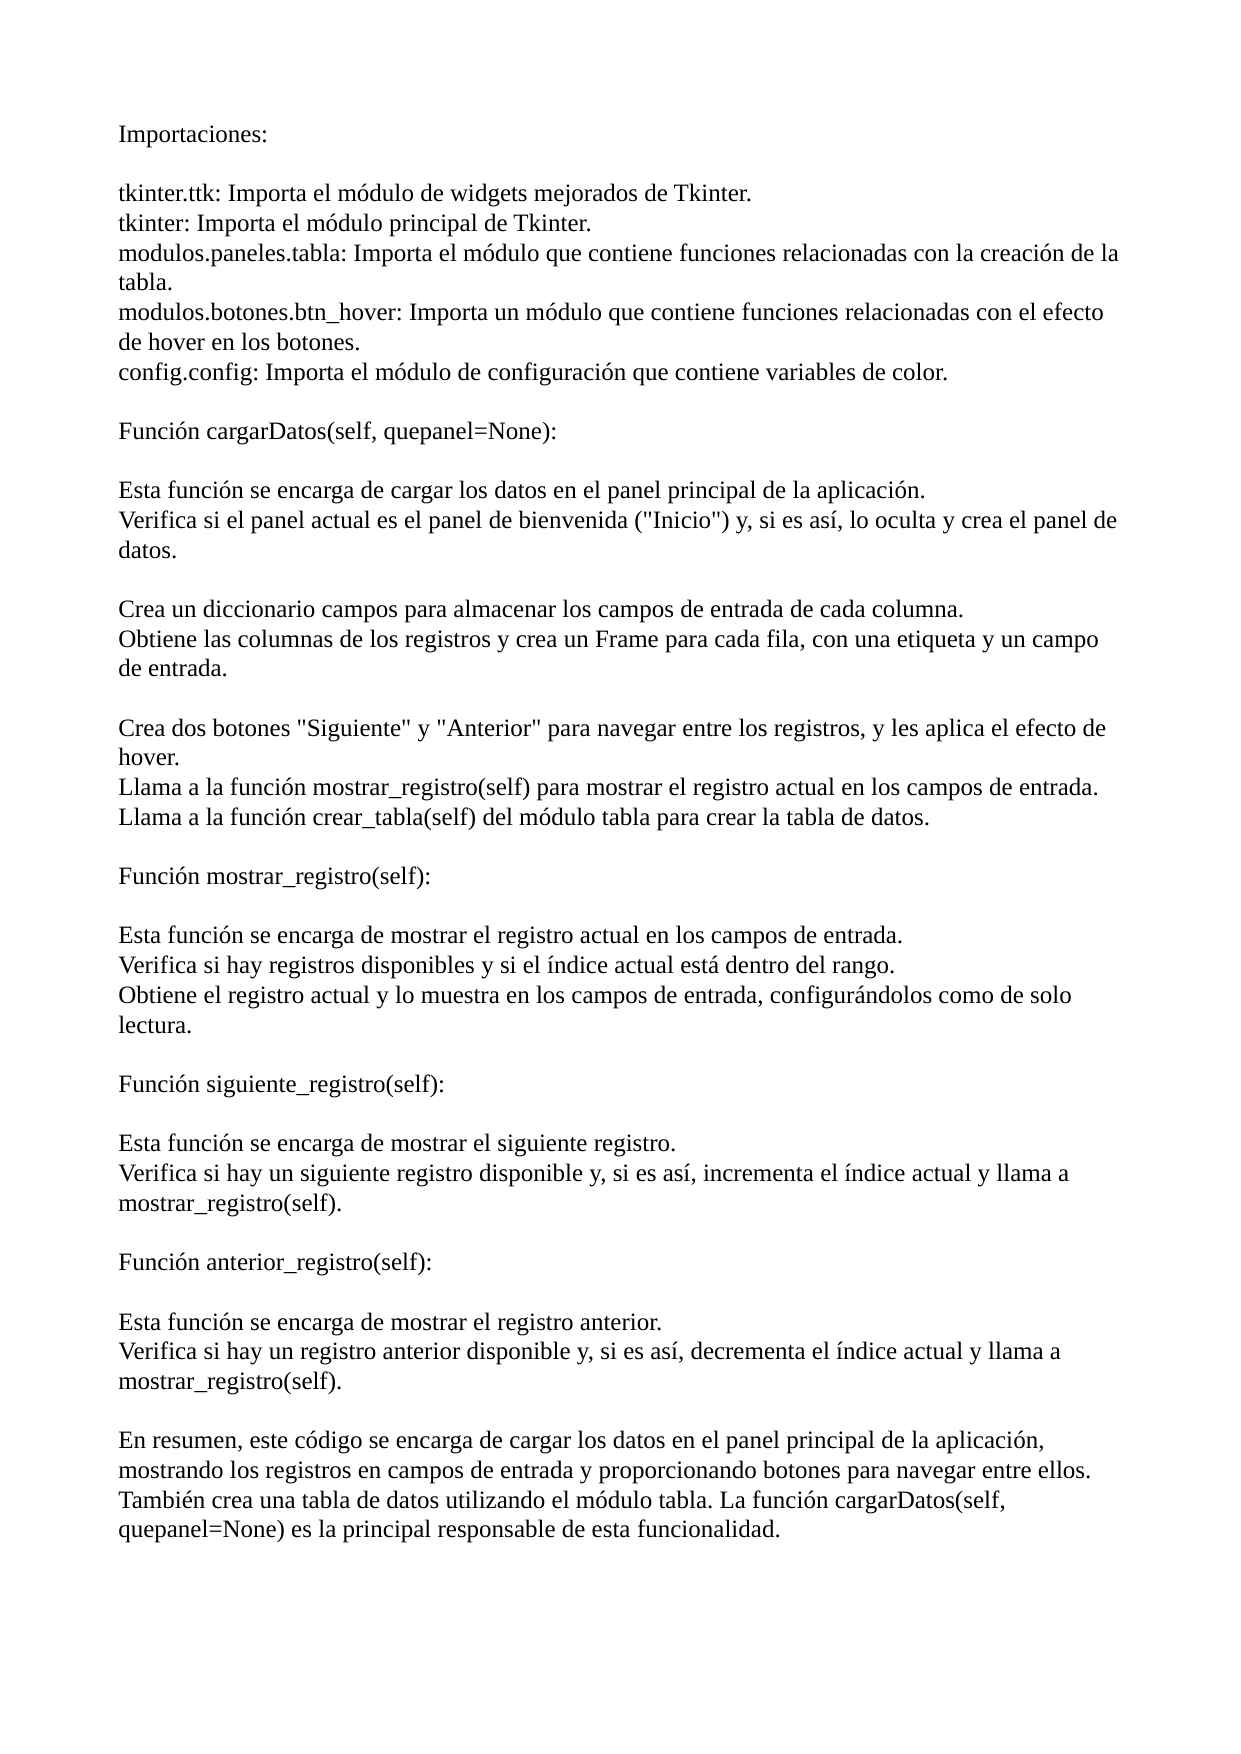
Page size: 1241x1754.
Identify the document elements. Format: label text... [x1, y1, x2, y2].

text Esta función se encarga de cargar los datos en el panel principal de la aplicación. [118, 474, 1122, 504]
text Llama a la función crear_tabla(self) del módulo tabla para crear la tabla de datos. [118, 801, 1122, 831]
text En resumen, este código se encarga de cargar los datos en el panel principal de la aplicación, mostrando los registros en campos de entrada y proporcionando botones para navegar entre ellos. También crea una tabla de datos utilizando el módulo tabla. La función cargarDatos(self, quepanel=None) es la principal responsable de esta funcionalidad. [118, 1424, 1122, 1543]
text Importaciones: [118, 118, 1122, 148]
text tkinter.ttk: Importa el módulo de widgets mejorados de Tkinter. [118, 177, 1122, 207]
text Esta función se encarga de mostrar el registro actual en los campos de entrada. [118, 920, 1122, 949]
text Esta función se encarga de mostrar el registro anterior. [118, 1306, 1122, 1335]
text Llama a la función mostrar_registro(self) para mostrar el registro actual en los campos de entrada. [118, 771, 1122, 801]
text Función siguiente_registro(self): [118, 1068, 1122, 1098]
text Esta función se encarga de mostrar el siguiente registro. [118, 1127, 1122, 1157]
text Verifica si hay un siguiente registro disponible y, si es así, incrementa el índice actual y llama a mostrar_registro(self). [118, 1157, 1122, 1217]
text Obtiene las columnas de los registros y crea un Frame para cada fila, con una etiqueta y un campo de entrada. [118, 623, 1122, 682]
text Crea un diccionario campos para almacenar los campos de entrada de cada columna. [118, 593, 1122, 623]
text Función cargarDatos(self, quepanel=None): [118, 415, 1122, 445]
text Obtiene el registro actual y lo muestra en los campos de entrada, configurándolos como de solo lectura. [118, 979, 1122, 1038]
text Verifica si hay un registro anterior disponible y, si es así, decrementa el índice actual y llama a mostrar_registro(self). [118, 1335, 1122, 1395]
text Verifica si el panel actual es el panel de bienvenida ("Inicio") y, si es así, lo oculta y crea el panel de datos. [118, 504, 1122, 563]
text Verifica si hay registros disponibles y si el índice actual está dentro del rango. [118, 949, 1122, 979]
text modulos.botones.btn_hover: Importa un módulo que contiene funciones relacionadas con el efecto de hover en los botones. [118, 296, 1122, 356]
text config.config: Importa el módulo de configuración que contiene variables de color. [118, 356, 1122, 385]
text Función anterior_registro(self): [118, 1246, 1122, 1276]
text Función mostrar_registro(self): [118, 860, 1122, 890]
text Crea dos botones "Siguiente" y "Anterior" para navegar entre los registros, y les aplica el efecto de hover. [118, 712, 1122, 771]
text tkinter: Importa el módulo principal de Tkinter. [118, 207, 1122, 237]
text modulos.paneles.tabla: Importa el módulo que contiene funciones relacionadas con la creación de la tabla. [118, 237, 1122, 296]
